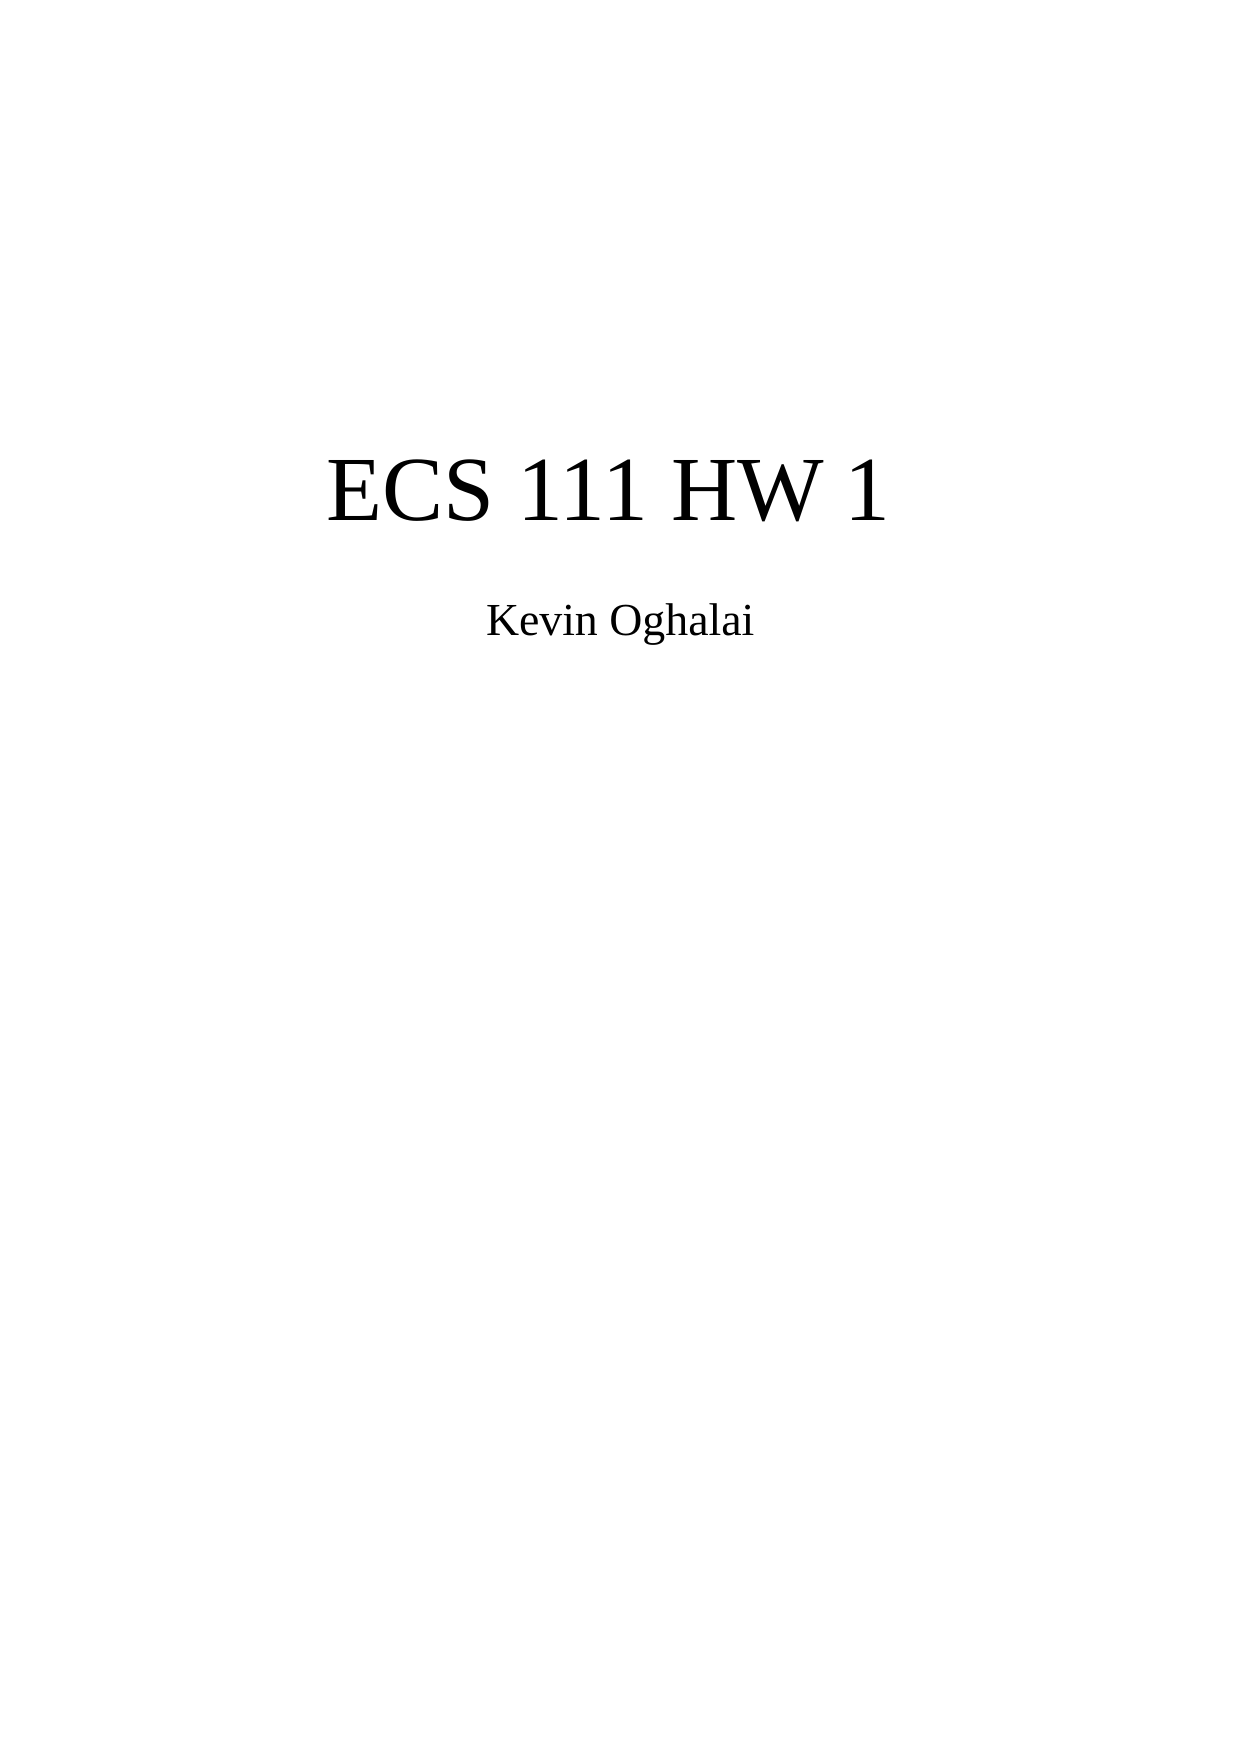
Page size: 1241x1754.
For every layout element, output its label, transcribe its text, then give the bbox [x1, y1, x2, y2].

text Kevin Oghalai [118, 592, 1122, 645]
text ECS 111 HW 1 [118, 434, 1122, 540]
